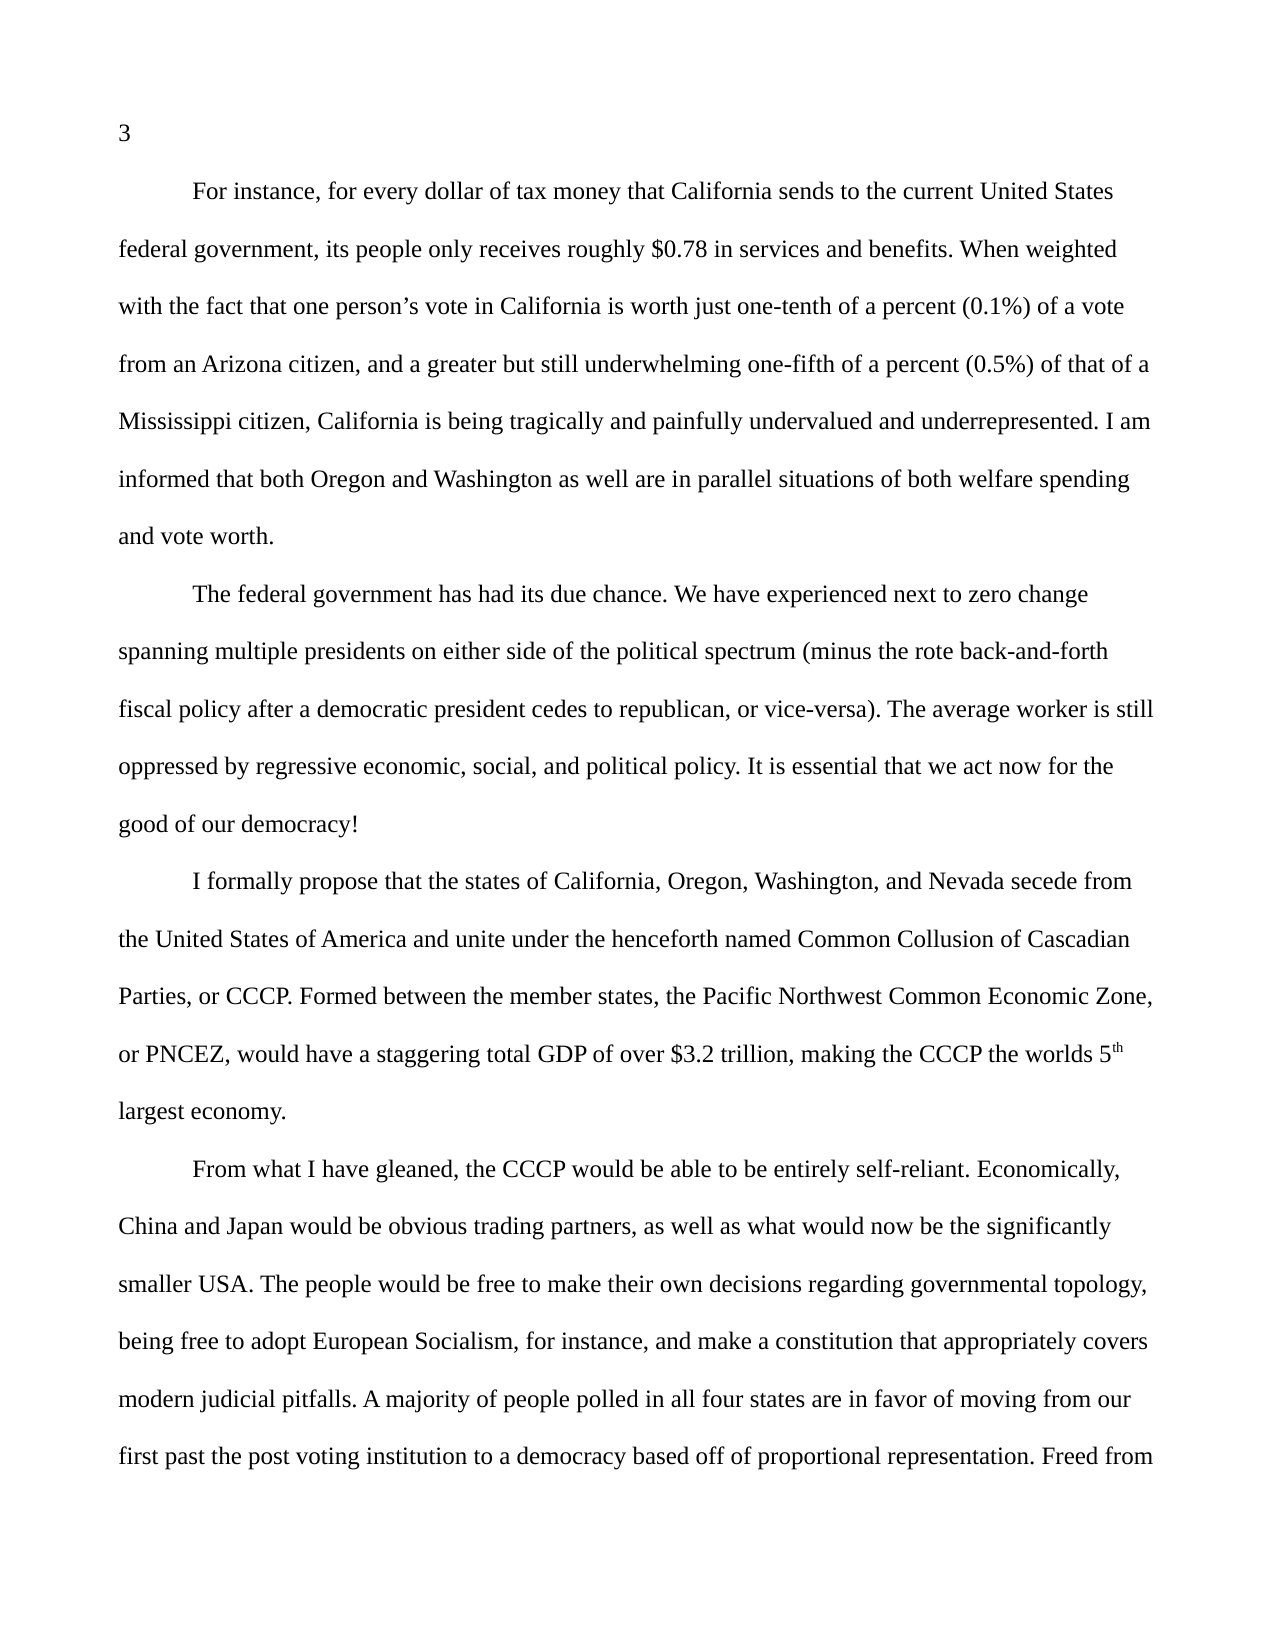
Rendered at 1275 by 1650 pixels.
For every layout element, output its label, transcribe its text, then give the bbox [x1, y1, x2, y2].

text For instance, for every dollar of tax money that California sends to the current United States federal government, its people only receives roughly $0.78 in services and benefits. When weighted with the fact that one person’s vote in California is worth just one-tenth of a percent (0.1%) of a vote from an Arizona citizen, and a greater but still underwhelming one-fifth of a percent (0.5%) of that of a Mississippi citizen, California is being tragically and painfully undervalued and underrepresented. I am informed that both Oregon and Washington as well are in parallel situations of both welfare spending and vote worth. [118, 176, 1157, 550]
text From what I have gleaned, the CCCP would be able to be entirely self-reliant. Economically, China and Japan would be obvious trading partners, as well as what would now be the significantly smaller USA. The people would be free to make their own decisions regarding governmental topology, being free to adopt European Socialism, for instance, and make a constitution that appropriately covers modern judicial pitfalls. A majority of people polled in all four states are in favor of moving from our first past the post voting institution to a democracy based off of proportional representation. Freed from [118, 1154, 1157, 1470]
text The federal government has had its due chance. We have experienced next to zero change spanning multiple presidents on either side of the political spectrum (minus the rote back-and-forth fiscal policy after a democratic president cedes to republican, or vice-versa). The average worker is still oppressed by regressive economic, social, and political policy. It is essential that we act now for the good of our democracy! [118, 579, 1157, 838]
text I formally propose that the states of California, Oregon, Washington, and Nevada secede from the United States of America and unite under the henceforth named Common Collusion of Cascadian Parties, or CCCP. Formed between the member states, the Pacific Northwest Common Economic Zone, or PNCEZ, would have a staggering total GDP of over $3.2 trillion, making the CCCP the worlds 5th largest economy. [118, 866, 1157, 1125]
